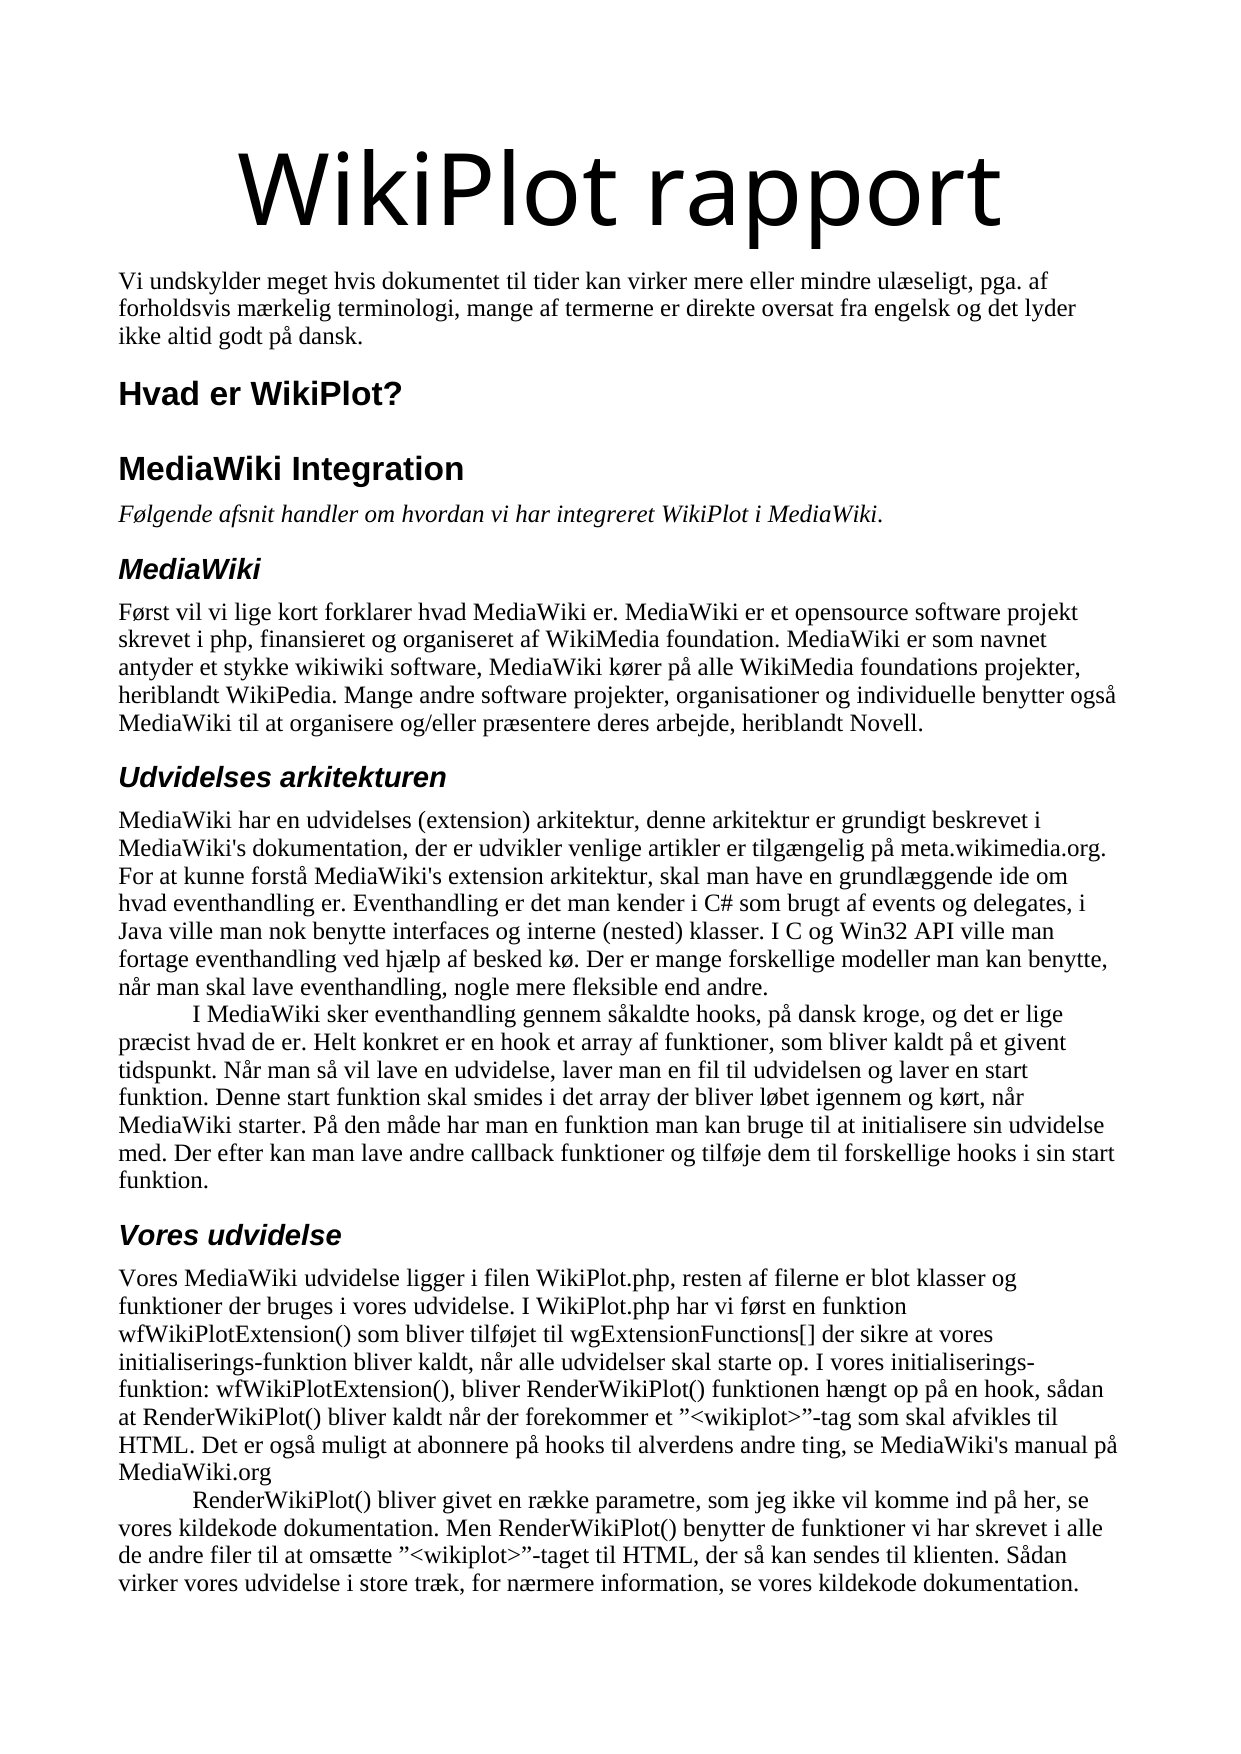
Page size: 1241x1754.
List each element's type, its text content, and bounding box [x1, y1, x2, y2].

text MediaWiki har en udvidelses (extension) arkitektur, denne arkitektur er grundigt beskrevet i MediaWiki's dokumentation, der er udvikler venlige artikler er tilgængelig på meta.wikimedia.org. For at kunne forstå MediaWiki's extension arkitektur, skal man have en grundlæggende ide om hvad eventhandling er. Eventhandling er det man kender i C# som brugt af events og delegates, i Java ville man nok benytte interfaces og interne (nested) klasser. I C og Win32 API ville man fortage eventhandling ved hjælp af besked kø. Der er mange forskellige modeller man kan benytte, når man skal lave eventhandling, nogle mere fleksible end andre. [118, 806, 1122, 1000]
subtitle MediaWiki Integration [118, 450, 1122, 487]
text RenderWikiPlot() bliver givet en række parametre, som jeg ikke vil komme ind på her, se vores kildekode dokumentation. Men RenderWikiPlot() benytter de funktioner vi har skrevet i alle de andre filer til at omsætte ”<wikiplot>”-taget til HTML, der så kan sendes til klienten. Sådan virker vores udvidelse i store træk, for nærmere information, se vores kildekode dokumentation. [118, 1486, 1122, 1597]
text Følgende afsnit handler om hvordan vi har integreret WikiPlot i MediaWiki. [118, 500, 1122, 528]
text Vi undskylder meget hvis dokumentet til tider kan virker mere eller mindre ulæseligt, pga. af forholdsvis mærkelig terminologi, mange af termerne er direkte oversat fra engelsk og det lyder ikke altid godt på dansk. [118, 267, 1122, 350]
subtitle Vores udvidelse [118, 1219, 1122, 1252]
subtitle Udvidelses arkitekturen [118, 761, 1122, 794]
subtitle Hvad er WikiPlot? [118, 375, 1122, 412]
subtitle MediaWiki [118, 553, 1122, 585]
text Vores MediaWiki udvidelse ligger i filen WikiPlot.php, resten af filerne er blot klasser og funktioner der bruges i vores udvidelse. I WikiPlot.php har vi først en funktion wfWikiPlotExtension() som bliver tilføjet til wgExtensionFunctions[] der sikre at vores initialiserings-funktion bliver kaldt, når alle udvidelser skal starte op. I vores initialiserings-funktion: wfWikiPlotExtension(), bliver RenderWikiPlot() funktionen hængt op på en hook, sådan at RenderWikiPlot() bliver kaldt når der forekommer et ”<wikiplot>”-tag som skal afvikles til HTML. Det er også muligt at abonnere på hooks til alverdens andre ting, se MediaWiki's manual på MediaWiki.org [118, 1264, 1122, 1486]
text WikiPlot rapport [118, 118, 1122, 254]
text I MediaWiki sker eventhandling gennem såkaldte hooks, på dansk kroge, og det er lige præcist hvad de er. Helt konkret er en hook et array af funktioner, som bliver kaldt på et givent tidspunkt. Når man så vil lave en udvidelse, laver man en fil til udvidelsen og laver en start funktion. Denne start funktion skal smides i det array der bliver løbet igennem og kørt, når MediaWiki starter. På den måde har man en funktion man kan bruge til at initialisere sin udvidelse med. Der efter kan man lave andre callback funktioner og tilføje dem til forskellige hooks i sin start funktion. [118, 1000, 1122, 1194]
text Først vil vi lige kort forklarer hvad MediaWiki er. MediaWiki er et opensource software projekt skrevet i php, finansieret og organiseret af WikiMedia foundation. MediaWiki er som navnet antyder et stykke wikiwiki software, MediaWiki kører på alle WikiMedia foundations projekter, heriblandt WikiPedia. Mange andre software projekter, organisationer og individuelle benytter også MediaWiki til at organisere og/eller præsentere deres arbejde, heriblandt Novell. [118, 598, 1122, 736]
